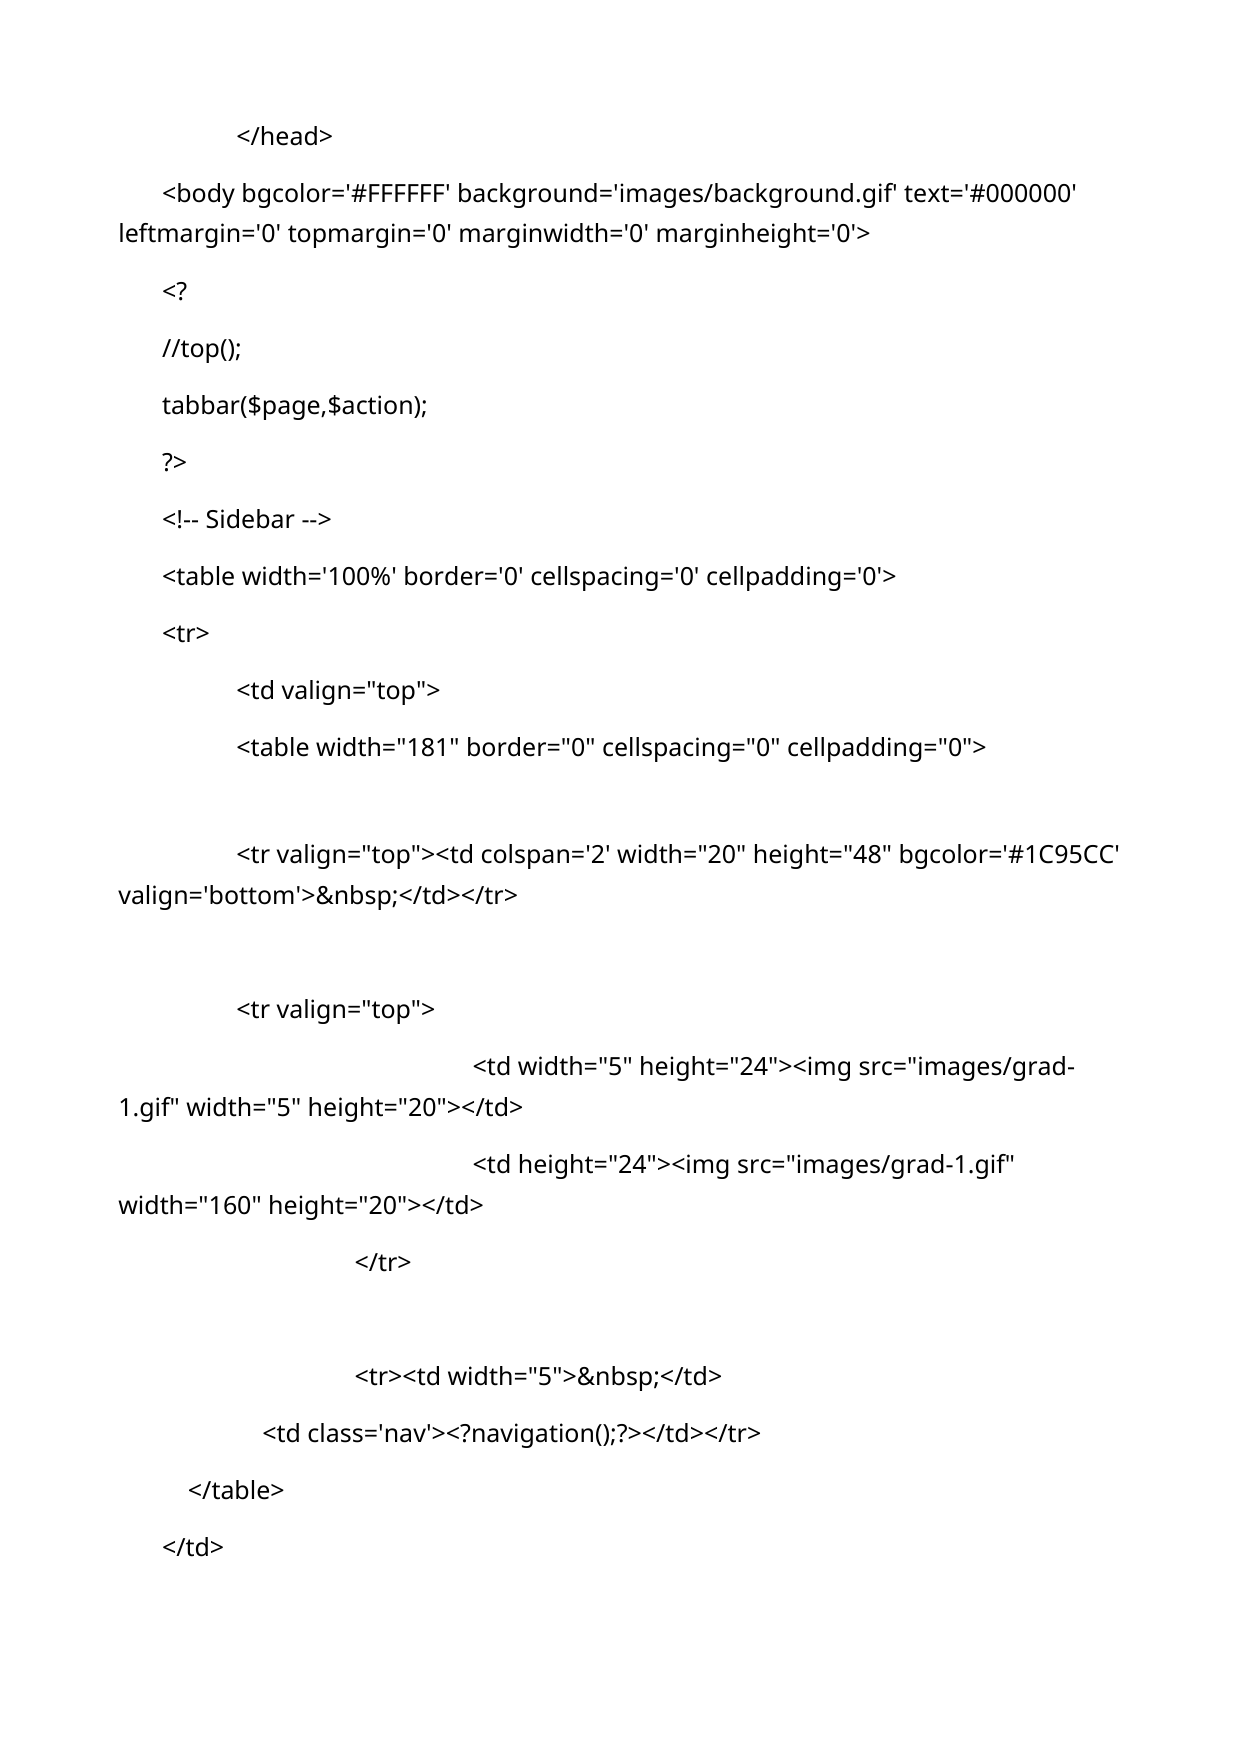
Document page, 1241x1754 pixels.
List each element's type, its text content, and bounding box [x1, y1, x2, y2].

text //top(); [118, 330, 1122, 364]
text <table width='100%' border='0' cellspacing='0' cellpadding='0'> [118, 558, 1122, 593]
text <body bgcolor='#FFFFFF' background='images/background.gif' text='#000000' leftmargin='0' topmargin='0' marginwidth='0' marginheight='0'> [118, 175, 1122, 250]
text <td height="24"><img src="images/grad-1.gif" width="160" height="20"></td> [118, 1147, 1122, 1222]
text <table width="181" border="0" cellspacing="0" cellpadding="0"> [118, 730, 1122, 764]
text </tr> [118, 1244, 1122, 1279]
text tabbar($page,$action); [118, 387, 1122, 421]
text </td> [118, 1530, 1122, 1564]
text <td valign="top"> [118, 673, 1122, 707]
text <? [118, 273, 1122, 307]
text </head> [118, 118, 1122, 152]
text <td class='nav'><?navigation();?></td></tr> [118, 1416, 1122, 1450]
text ?> [118, 444, 1122, 478]
text <tr> [118, 616, 1122, 650]
text <tr valign="top"> [118, 992, 1122, 1026]
text <!-- Sidebar --> [118, 501, 1122, 536]
text </table> [118, 1473, 1122, 1507]
text <td width="5" height="24"><img src="images/grad-1.gif" width="5" height="20"></td> [118, 1049, 1122, 1124]
text <tr><td width="5">&nbsp;</td> [118, 1359, 1122, 1393]
text <tr valign="top"><td colspan='2' width="20" height="48" bgcolor='#1C95CC' valign='bottom'>&nbsp;</td></tr> [118, 837, 1122, 912]
